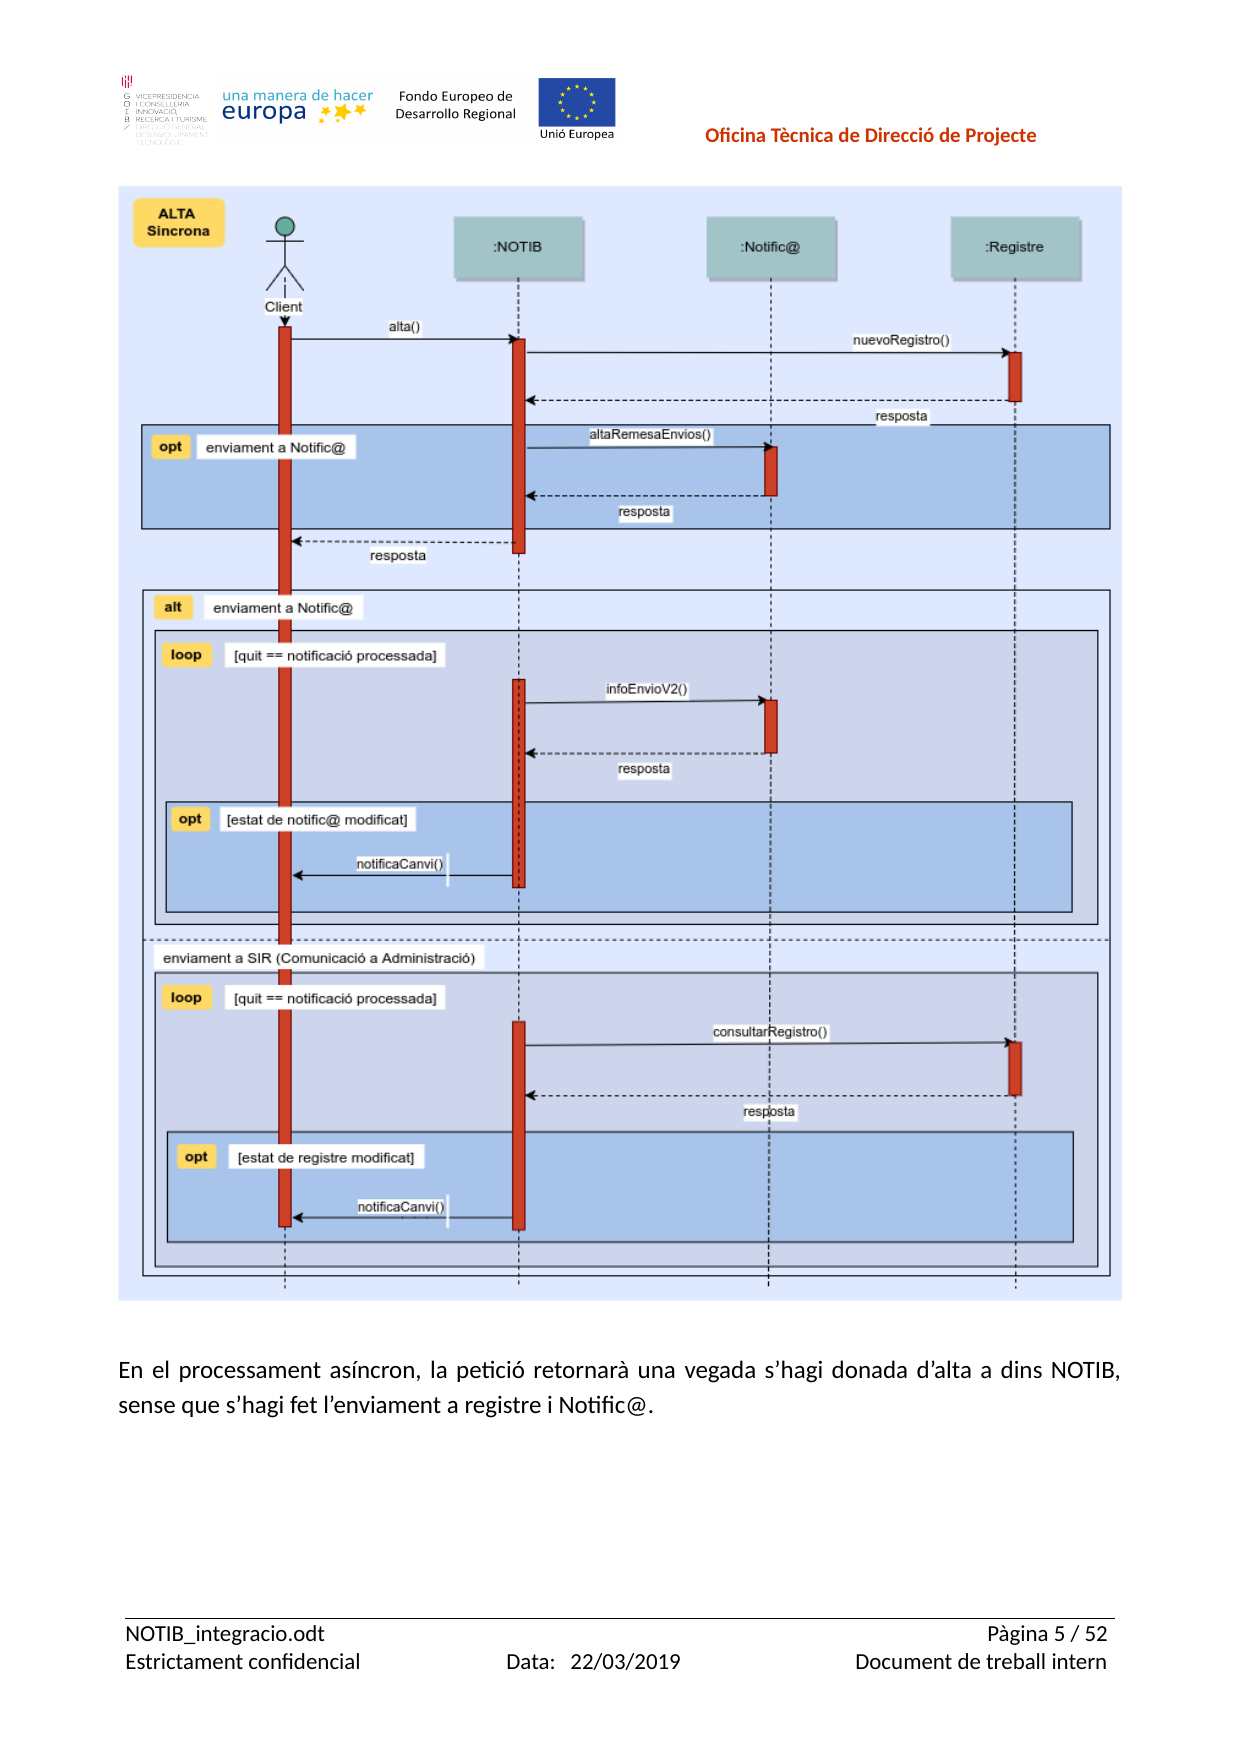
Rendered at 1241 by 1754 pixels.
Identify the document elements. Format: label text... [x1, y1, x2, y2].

picture [219, 73, 621, 147]
text En el processament asíncron, la petició retornarà una vegada s’hagi donada d’alta a dins NOTIB, sense que s’hagi fet l’enviament a registre i Notific@. [118, 1354, 1122, 1420]
picture [118, 177, 1123, 1301]
picture [118, 73, 213, 147]
